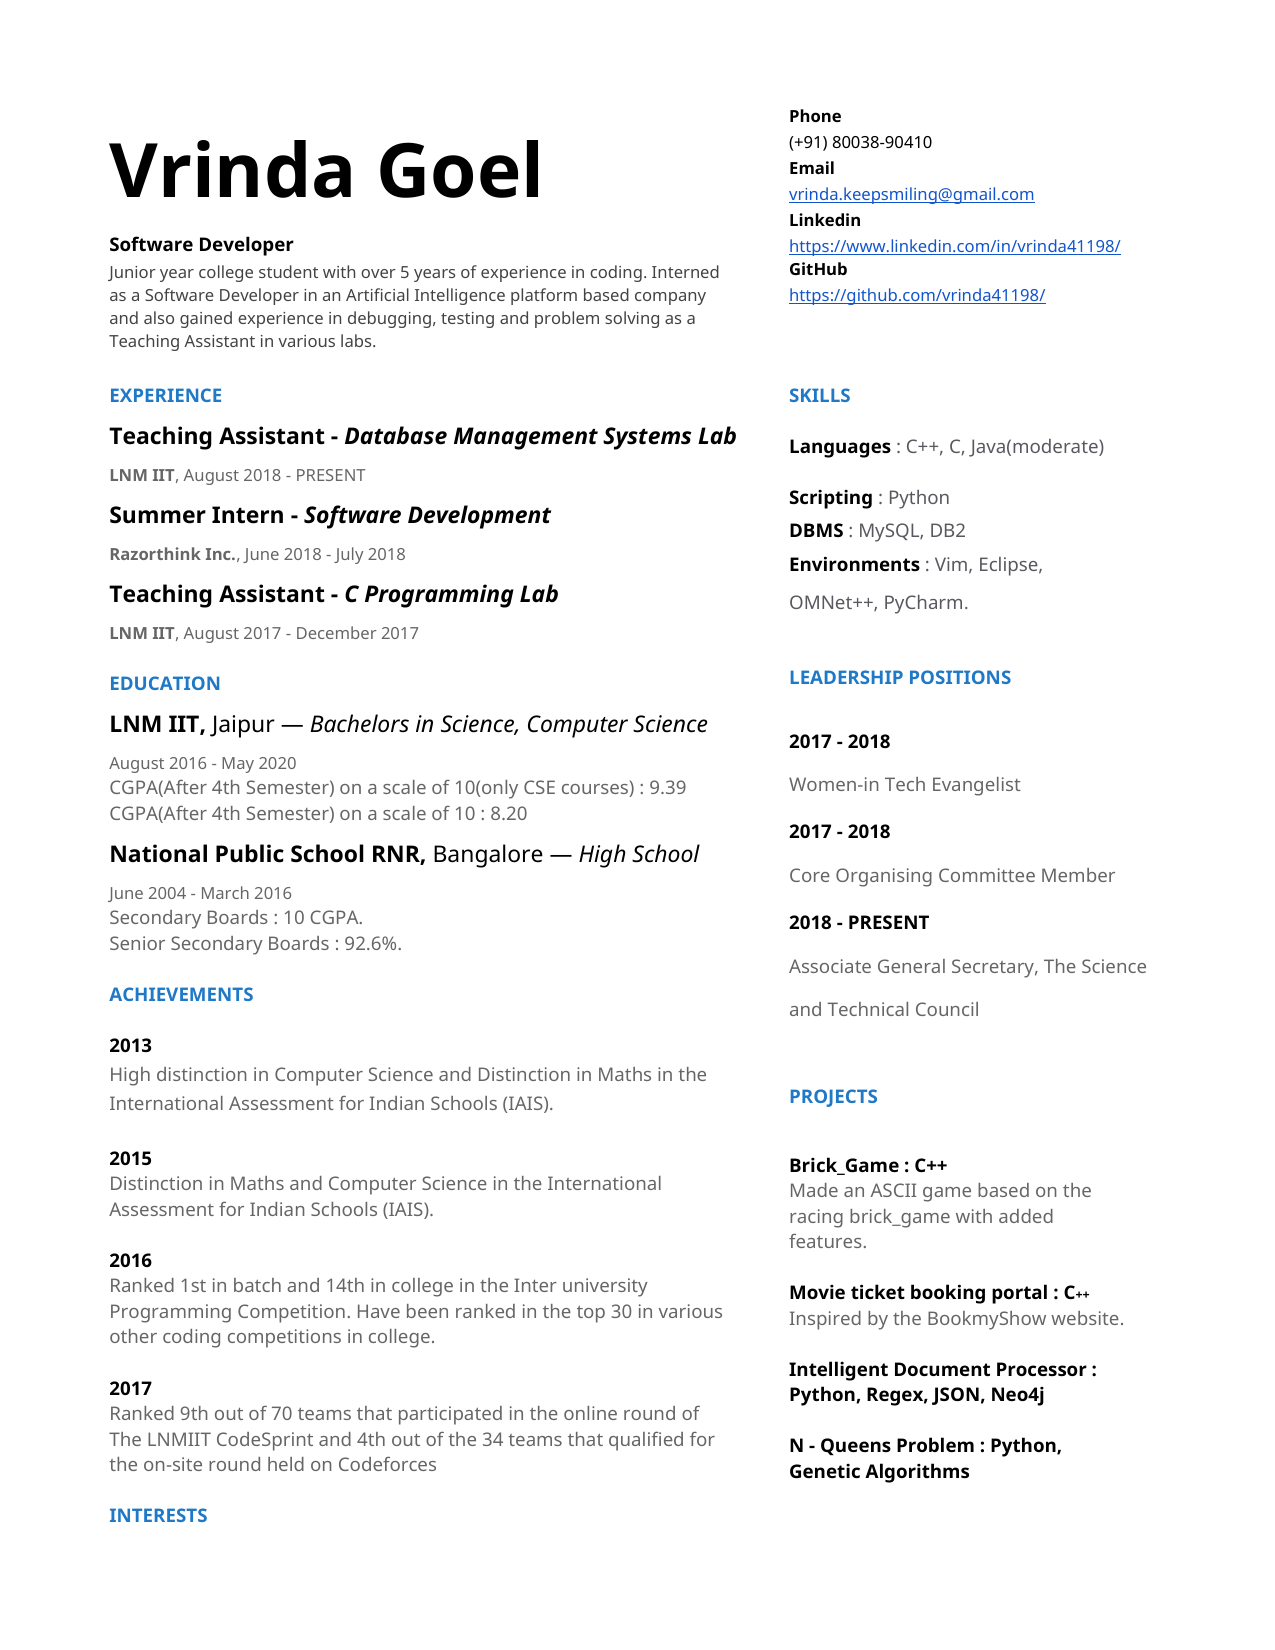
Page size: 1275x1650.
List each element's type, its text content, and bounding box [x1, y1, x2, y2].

table_header Phone (+91) 80038-90410 Email vrinda.keepsmiling@gmail.com Linkedin https://www.linkedin.com/in/vrinda41198/ GitHub https://github.com/vrinda41198/ [774, 90, 1183, 367]
table_header Vrinda Goel Software Developer Junior year college student with over 5 years of experience in coding. Interned as a Software Developer in an Artificial Intelligence platform based company and also gained experience in debugging, testing and problem solving as a Teaching Assistant in various labs. [94, 90, 774, 367]
table_cell EXPERIENCE Teaching Assistant - Database Management Systems Lab LNM IIT, August 2018 - PRESENT Summer Intern - Software Development Razorthink Inc., June 2018 - July 2018 Teaching Assistant - C Programming Lab LNM IIT, August 2017 - December 2017 EDUCATION LNM IIT, Jaipur — Bachelors in Science, Computer Science August 2016 - May 2020 CGPA(After 4th Semester) on a scale of 10(only CSE courses) : 9.39 CGPA(After 4th Semester) on a scale of 10 : 8.20 National Public School RNR, Bangalore — High School June 2004 - March 2016 Secondary Boards : 10 CGPA. Senior Secondary Boards : 92.6%. ACHIEVEMENTS 2013 High distinction in Computer Science and Distinction in Maths in the International Assessment for Indian Schools (IAIS). 2015 Distinction in Maths and Computer Science in the International Assessment for Indian Schools (IAIS). 2016 Ranked 1st in batch and 14th in college in the Inter university Programming Competition. Have been ranked in the top 30 in various other coding competitions in college. 2017 Ranked 9th out of 70 teams that participated in the online round of The LNMIIT CodeSprint and 4th out of the 34 teams that qualified for the on-site round held on Codeforces INTERESTS [94, 367, 774, 1560]
table_cell SKILLS Languages : C++, C, Java(moderate) Scripting : Python DBMS : MySQL, DB2 Environments : Vim, Eclipse, OMNet++, PyCharm. LEADERSHIP POSITIONS 2017 - 2018 Women-in Tech Evangelist 2017 - 2018 Core Organising Committee Member 2018 - PRESENT Associate General Secretary, The Science and Technical Council PROJECTS Brick_Game : C++ Made an ASCII game based on the racing brick_game with added features. Movie ticket booking portal : C++ Inspired by the BookmyShow website. Intelligent Document Processor : Python, Regex, JSON, Neo4j N - Queens Problem : Python, Genetic Algorithms [774, 367, 1183, 1560]
